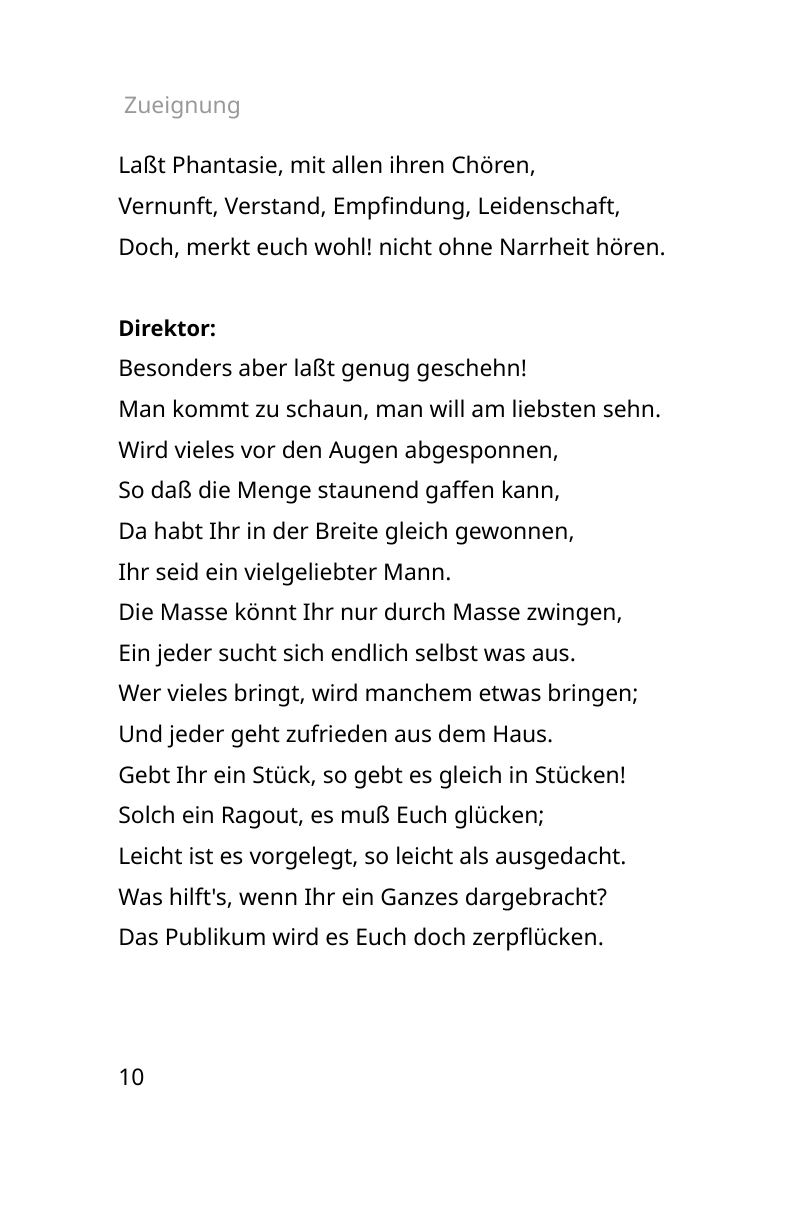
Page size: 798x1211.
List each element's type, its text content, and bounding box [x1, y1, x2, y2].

text Direktor: Besonders aber laßt genug geschehn! Man kommt zu schaun, man will am liebsten sehn. Wird vieles vor den Augen abgesponnen, So daß die Menge staunend gaffen kann, Da habt Ihr in der Breite gleich gewonnen, Ihr seid ein vielgeliebter Mann. Die Masse könnt Ihr nur durch Masse zwingen, Ein jeder sucht sich endlich selbst was aus. Wer vieles bringt, wird manchem etwas bringen; Und jeder geht zufrieden aus dem Haus. Gebt Ihr ein Stück, so gebt es gleich in Stücken! Solch ein Ragout, es muß Euch glücken; Leicht ist es vorgelegt, so leicht als ausgedacht. Was hilft's, wenn Ihr ein Ganzes dargebracht? Das Publikum wird es Euch doch zerpflücken. [118, 289, 679, 952]
text Laßt Phantasie, mit allen ihren Chören, Vernunft, Verstand, Empfindung, Leidenschaft, Doch, merkt euch wohl! nicht ohne Narrheit hören. [118, 149, 679, 262]
